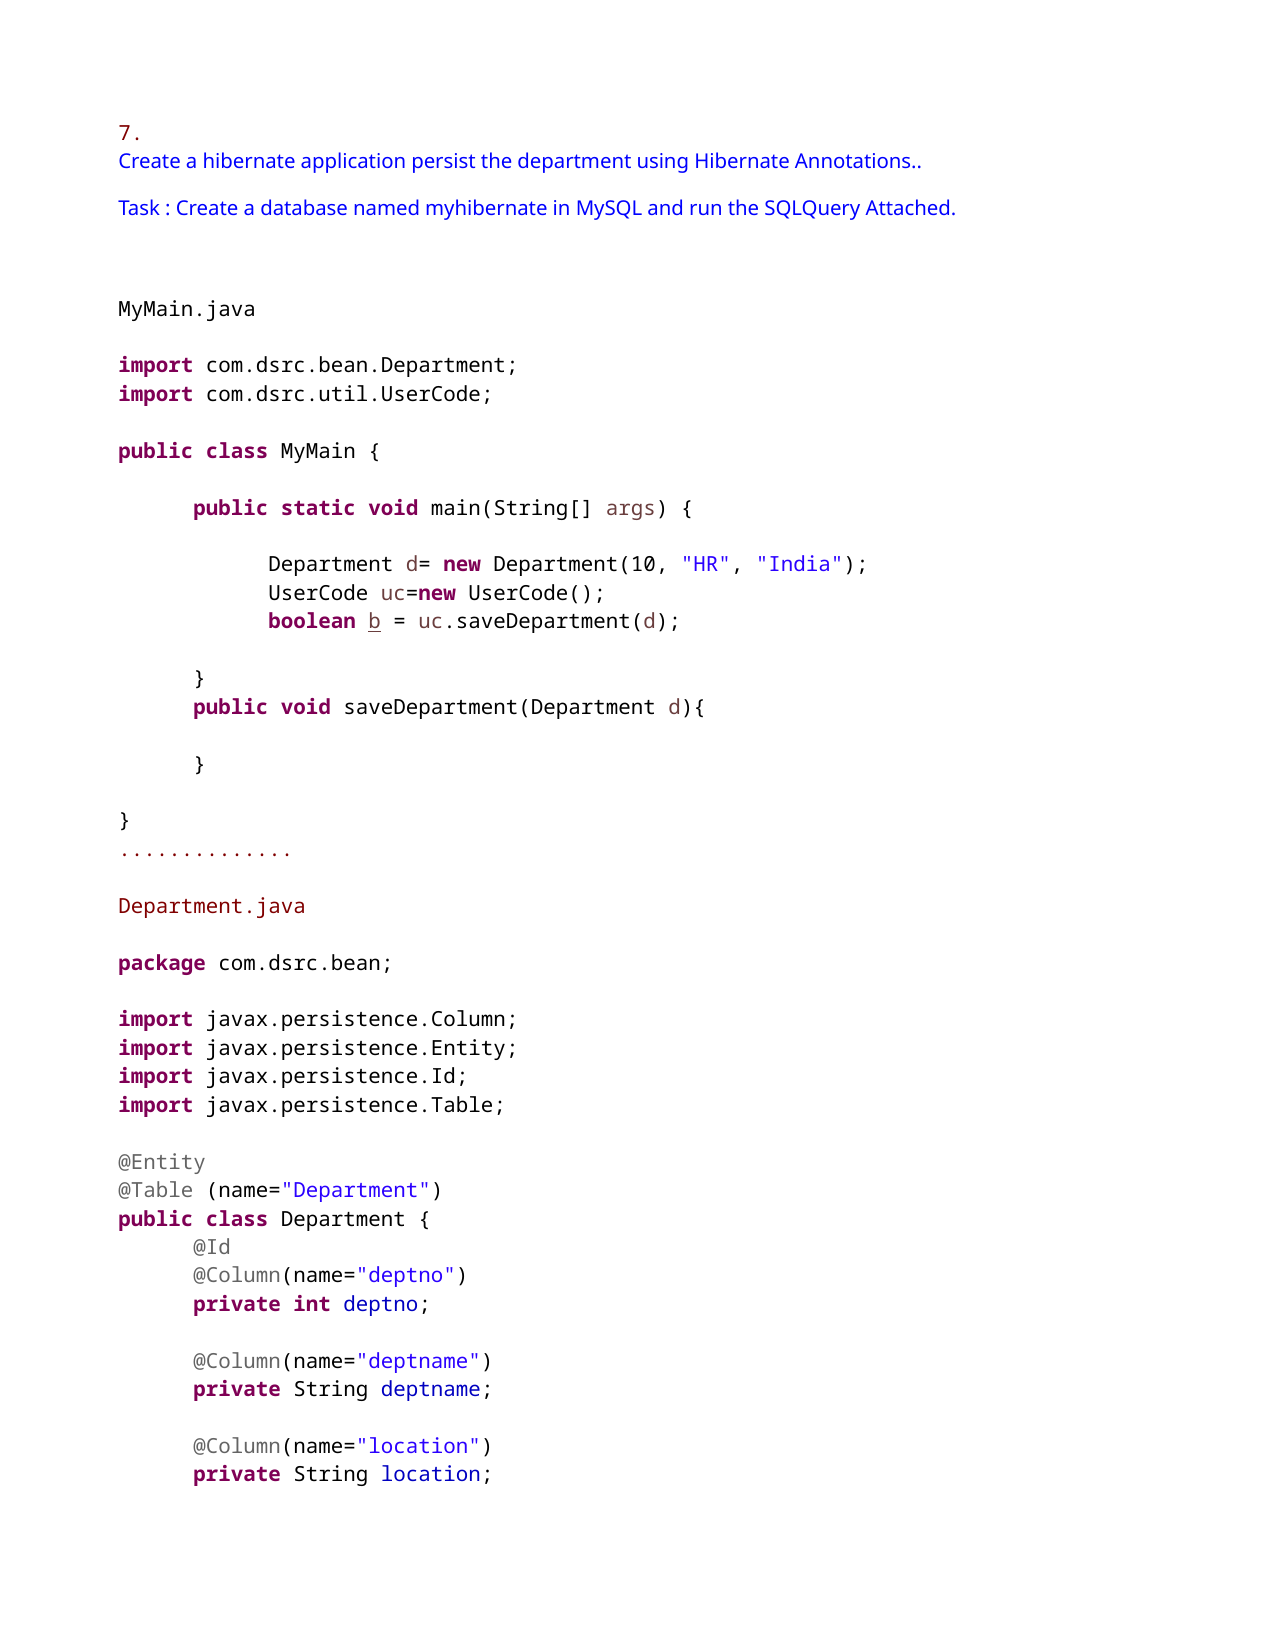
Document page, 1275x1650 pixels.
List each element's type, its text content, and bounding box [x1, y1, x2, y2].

text package com.dsrc.bean; [118, 948, 1157, 976]
text import javax.persistence.Entity; [118, 1033, 1157, 1061]
text Create a hibernate application persist the department using Hibernate Annotations.. [118, 147, 1157, 174]
text import com.dsrc.bean.Department; [118, 351, 1157, 379]
text public void saveDepartment(Department d){ [118, 692, 1157, 720]
text @Table (name="Department") [118, 1175, 1157, 1204]
text import javax.persistence.Id; [118, 1061, 1157, 1090]
text @Column(name="deptno") [118, 1261, 1157, 1289]
text Department d= new Department(10, "HR", "India"); [118, 549, 1157, 578]
text public class MyMain { [118, 436, 1157, 464]
text private int deptno; [118, 1289, 1157, 1317]
text @Entity [118, 1147, 1157, 1175]
text Task : Create a database named myhibernate in MySQL and run the SQLQuery Attached. [118, 187, 1157, 221]
text } [118, 663, 1157, 692]
text MyMain.java [118, 294, 1157, 322]
text .............. [118, 834, 1157, 862]
text import javax.persistence.Column; [118, 1004, 1157, 1033]
text 7. [118, 118, 1157, 147]
text @Column(name="deptname") [118, 1346, 1157, 1374]
text @Column(name="location") [118, 1431, 1157, 1459]
text } [118, 749, 1157, 777]
text Department.java [118, 891, 1157, 919]
text UserCode uc=new UserCode(); [118, 578, 1157, 606]
text } [118, 806, 1157, 834]
text import com.dsrc.util.UserCode; [118, 379, 1157, 407]
text @Id [118, 1232, 1157, 1261]
text import javax.persistence.Table; [118, 1090, 1157, 1118]
text boolean b = uc.saveDepartment(d); [118, 606, 1157, 635]
text private String location; [118, 1459, 1157, 1488]
text private String deptname; [118, 1374, 1157, 1403]
text public class Department { [118, 1204, 1157, 1232]
text public static void main(String[] args) { [118, 493, 1157, 521]
